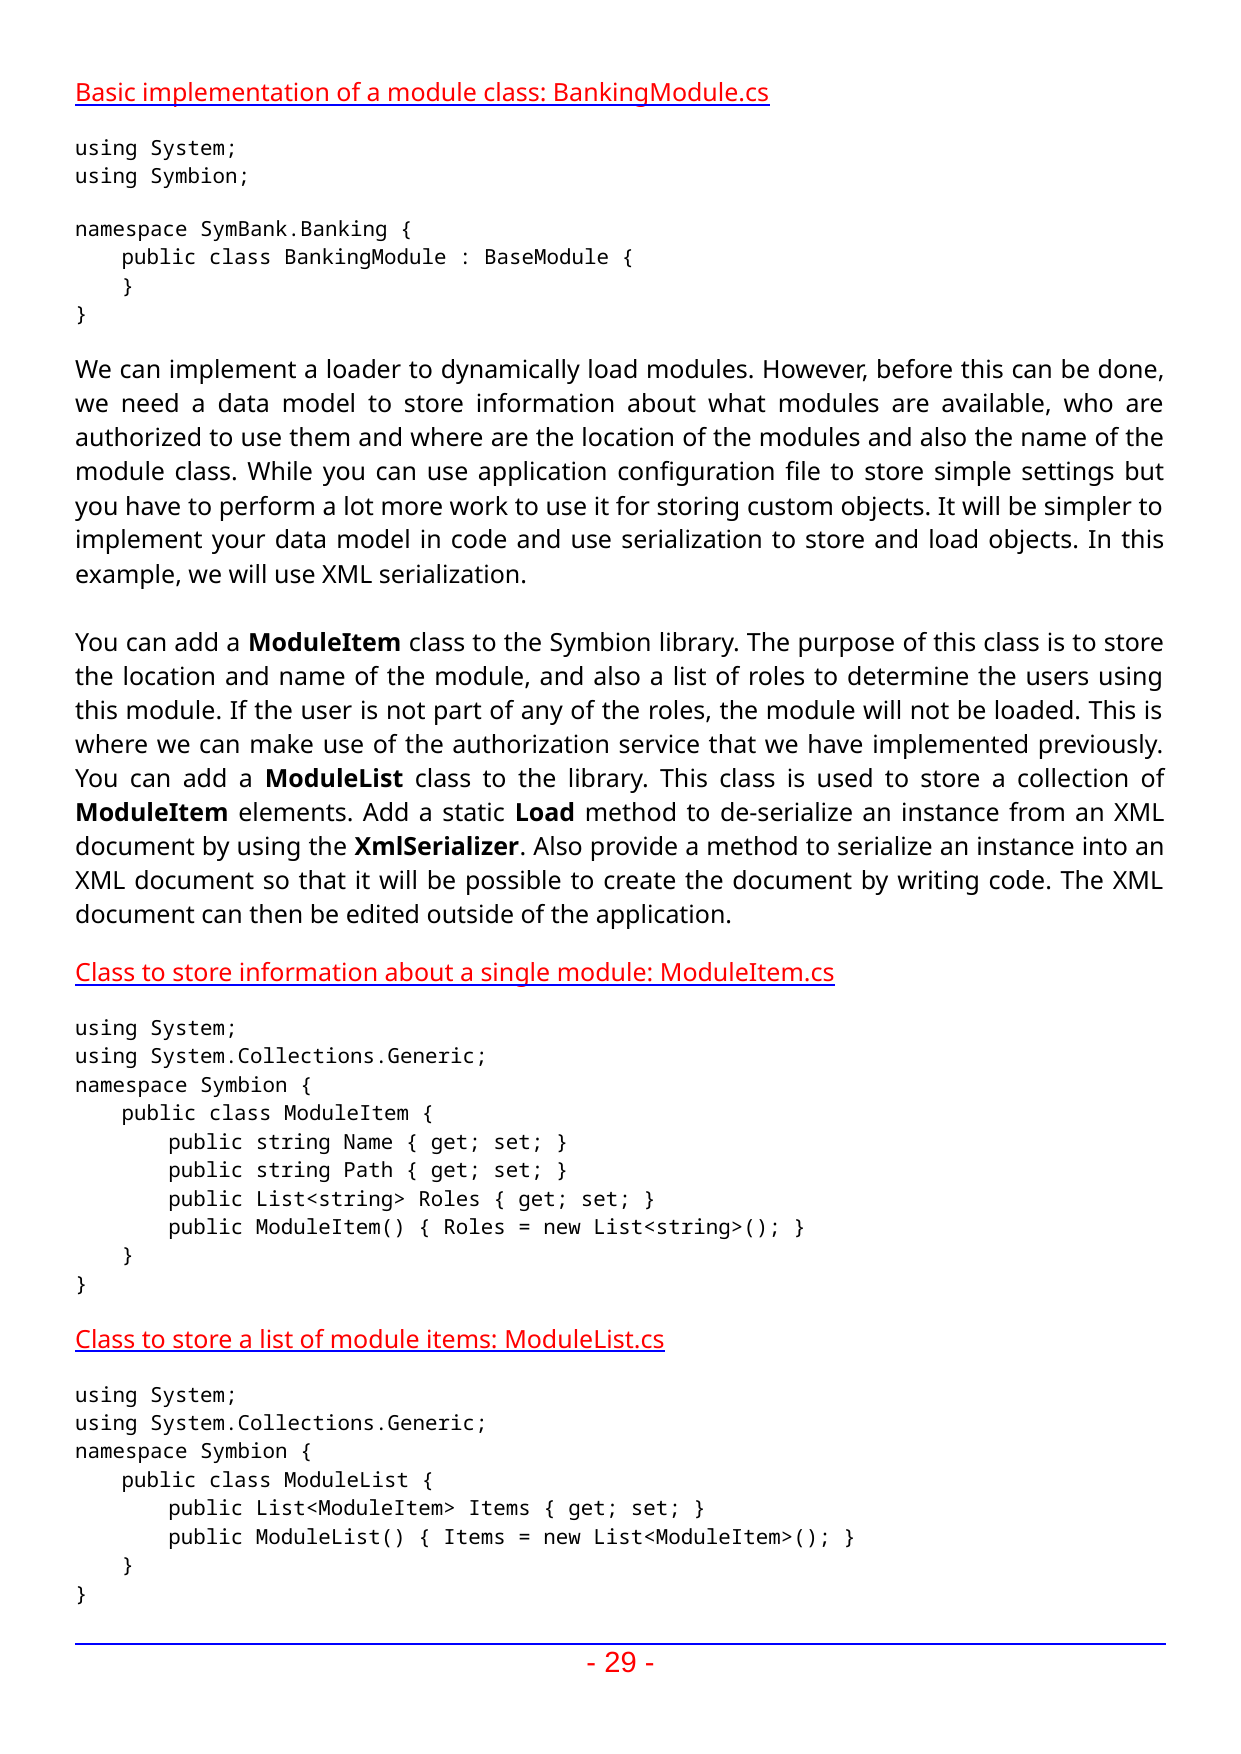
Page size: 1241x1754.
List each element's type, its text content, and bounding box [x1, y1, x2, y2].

text public ModuleItem() { Roles = new List<string>(); } [75, 1212, 1166, 1241]
text public class ModuleList { [75, 1465, 1166, 1493]
text using System.Collections.Generic; [75, 1408, 1166, 1437]
text using System; [75, 1013, 1166, 1042]
text Basic implementation of a module class: BankingModule.cs [75, 75, 1166, 109]
text public class ModuleItem { [75, 1098, 1166, 1127]
text namespace Symbion { [75, 1070, 1166, 1098]
text You can add a ModuleItem class to the Symbion library. The purpose of this class is to store the location and name of the module, and also a list of roles to determine the users using this module. If the user is not part of any of the roles, the module will not be loaded. This is where we can make use of the authorization service that we have implemented previously. You can add a ModuleList class to the library. This class is used to store a collection of ModuleItem elements. Add a static Load method to de-serialize an instance from an XML document by using the XmlSerializer. Also provide a method to serialize an instance into an XML document so that it will be possible to create the document by writing code. The XML document can then be edited outside of the application. [75, 624, 1166, 931]
text public class BankingModule : BaseModule { [75, 242, 1166, 271]
text using System; [75, 1380, 1166, 1408]
text using System.Collections.Generic; [75, 1042, 1166, 1070]
text using System; [75, 133, 1166, 162]
text namespace Symbion { [75, 1437, 1166, 1465]
text } [75, 1269, 1166, 1297]
text using Symbion; [75, 162, 1166, 190]
text Class to store a list of module items: ModuleList.cs [75, 1322, 1166, 1356]
text We can implement a loader to dynamically load modules. However, before this can be done, we need a data model to store information about what modules are available, who are authorized to use them and where are the location of the modules and also the name of the module class. While you can use application configuration file to store simple settings but you have to perform a lot more work to use it for storing custom objects. It will be simpler to implement your data model in code and use serialization to store and load objects. In this example, we will use XML serialization. [75, 352, 1166, 590]
text public string Name { get; set; } [75, 1127, 1166, 1155]
text public ModuleList() { Items = new List<ModuleItem>(); } [75, 1522, 1166, 1550]
text } [75, 1241, 1166, 1269]
text Class to store information about a single module: ModuleItem.cs [75, 955, 1166, 989]
text public string Path { get; set; } [75, 1155, 1166, 1184]
text } [75, 299, 1166, 328]
text } [75, 1579, 1166, 1607]
text public List<string> Roles { get; set; } [75, 1184, 1166, 1212]
text } [75, 1550, 1166, 1579]
text } [75, 271, 1166, 299]
text public List<ModuleItem> Items { get; set; } [75, 1493, 1166, 1522]
text namespace SymBank.Banking { [75, 214, 1166, 242]
